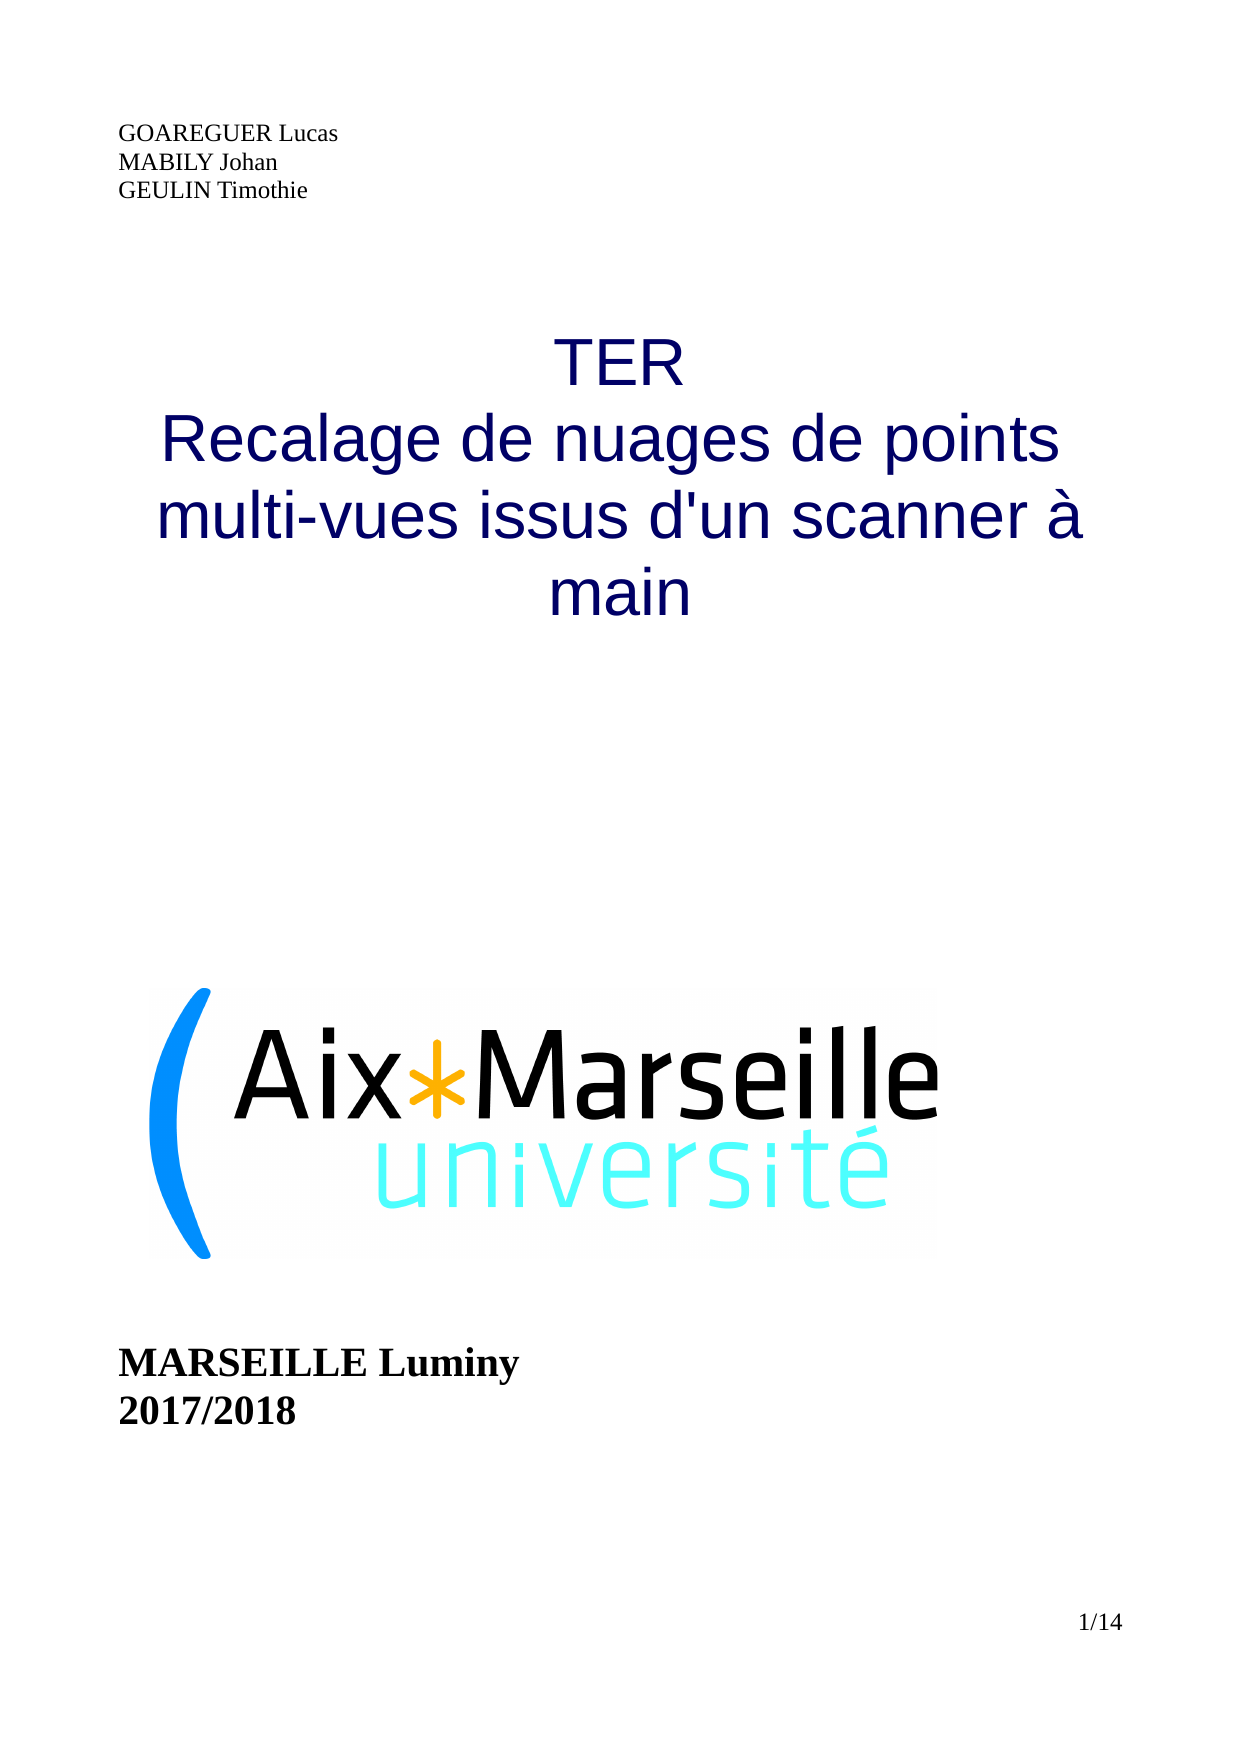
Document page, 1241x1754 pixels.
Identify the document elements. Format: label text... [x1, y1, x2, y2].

subtitle TER Recalage de nuages de points multi-vues issus d'un scanner à main [118, 322, 1122, 629]
text GOAREGUER Lucas MABILY Johan GEULIN Timothie [118, 118, 1122, 204]
text MARSEILLE Luminy 2017/2018 [118, 1338, 1122, 1434]
picture [149, 988, 938, 1259]
